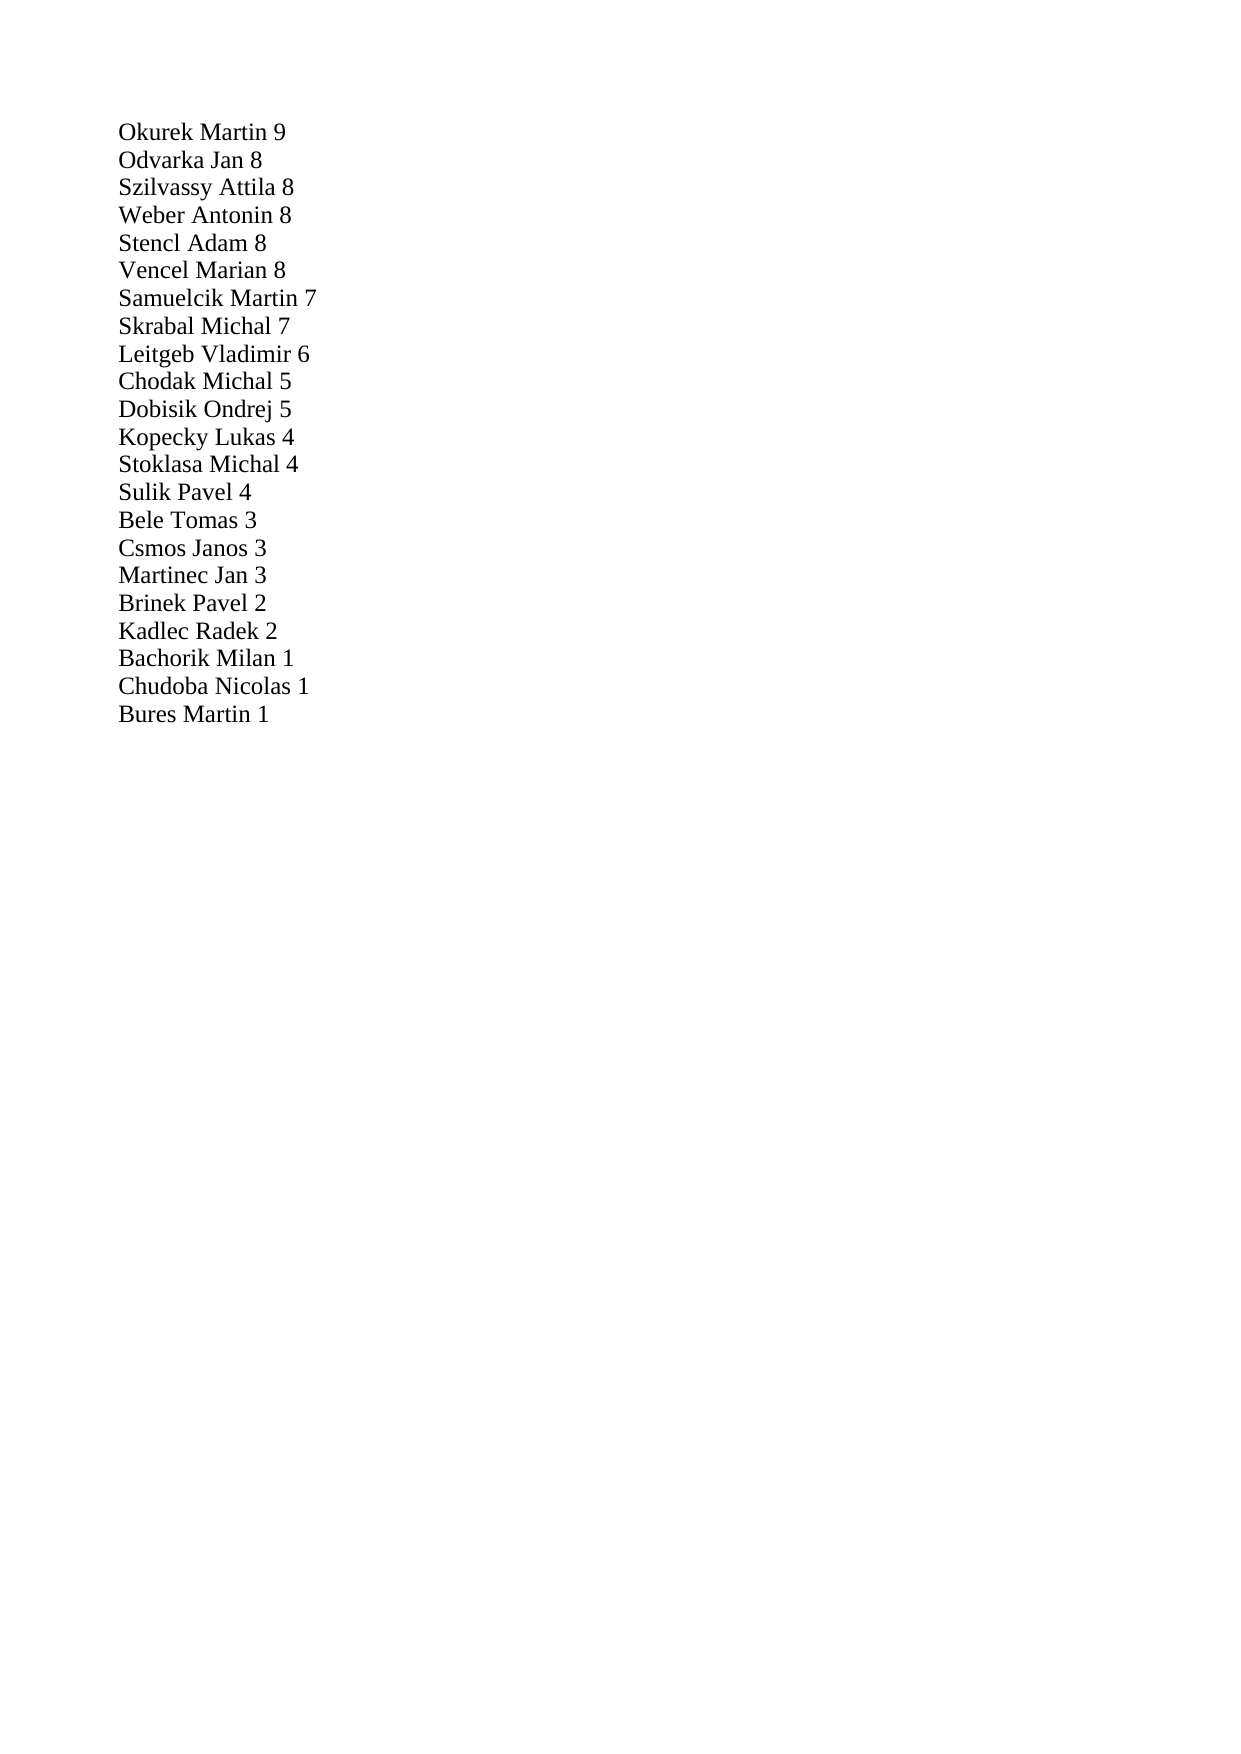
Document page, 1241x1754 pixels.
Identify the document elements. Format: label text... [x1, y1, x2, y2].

text Brinek Pavel 2 [118, 589, 1122, 617]
text Csmos Janos 3 [118, 534, 1122, 561]
text Bele Tomas 3 [118, 506, 1122, 534]
text Sulik Pavel 4 [118, 478, 1122, 506]
text Skrabal Michal 7 [118, 312, 1122, 340]
text Samuelcik Martin 7 [118, 284, 1122, 312]
text Weber Antonin 8 [118, 201, 1122, 229]
text Stencl Adam 8 [118, 229, 1122, 257]
text Chodak Michal 5 [118, 367, 1122, 395]
text Vencel Marian 8 [118, 257, 1122, 284]
text Dobisik Ondrej 5 [118, 395, 1122, 423]
text Kadlec Radek 2 [118, 617, 1122, 644]
text Leitgeb Vladimir 6 [118, 340, 1122, 367]
text Odvarka Jan 8 [118, 146, 1122, 173]
text Bures Martin 1 [118, 700, 1122, 728]
text Martinec Jan 3 [118, 561, 1122, 589]
text Szilvassy Attila 8 [118, 173, 1122, 201]
text Bachorik Milan 1 [118, 644, 1122, 672]
text Chudoba Nicolas 1 [118, 672, 1122, 700]
text Kopecky Lukas 4 [118, 423, 1122, 451]
text Okurek Martin 9 [118, 118, 1122, 146]
text Stoklasa Michal 4 [118, 451, 1122, 478]
